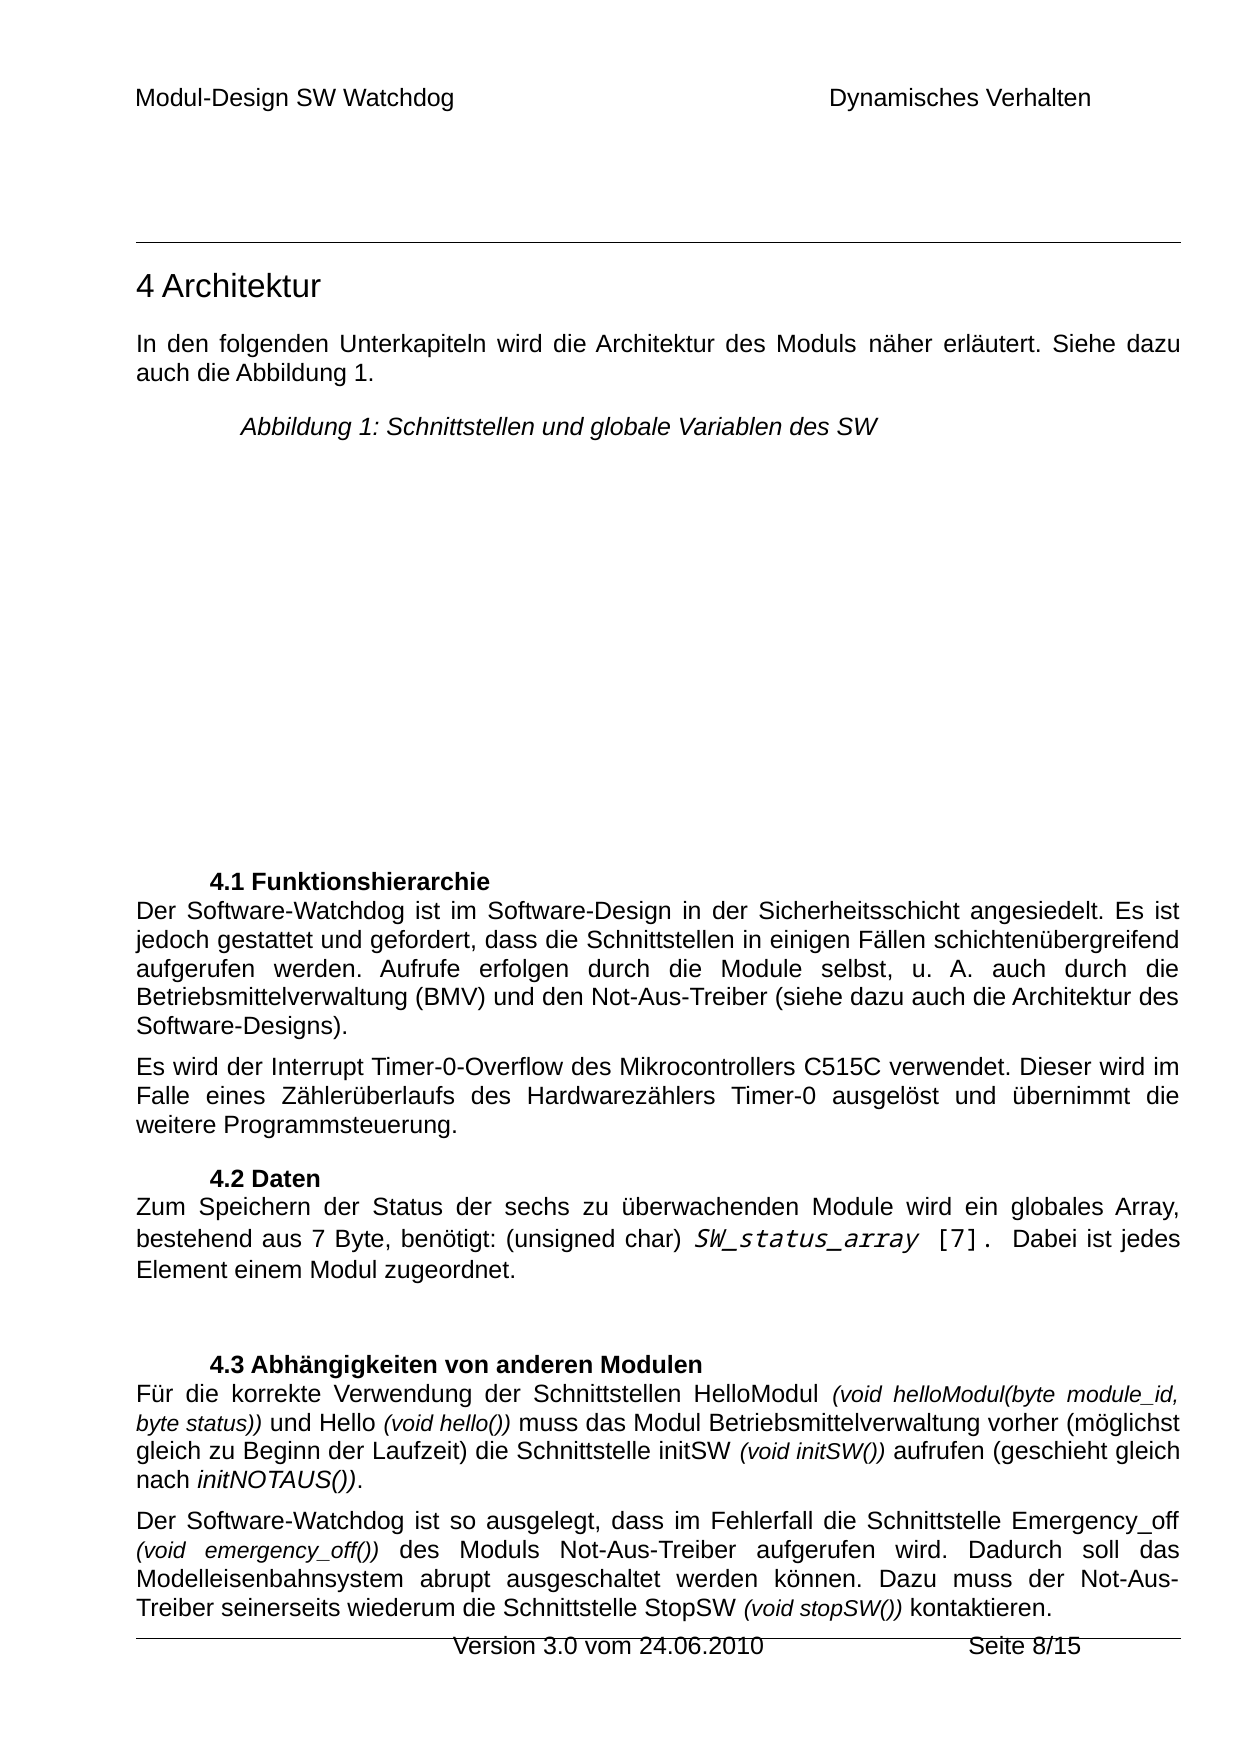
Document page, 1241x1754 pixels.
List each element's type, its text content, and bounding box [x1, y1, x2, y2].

text Es wird der Interrupt Timer-0-Overflow des Mikrocontrollers C515C verwendet. Dieser wird im Falle eines Zählerüberlaufs des Hardwarezählers Timer-0 ausgelöst und übernimmt die weitere Programmsteuerung. [136, 1052, 1181, 1138]
subtitle Architektur [136, 266, 1181, 304]
text Der Software-Watchdog ist so ausgelegt, dass im Fehlerfall die Schnittstelle Emergency_off (void emergency_off()) des Moduls Not-Aus-Treiber aufgerufen wird. Dadurch soll das Modelleisenbahnsystem abrupt ausgeschaltet werden können. Dazu muss der Not-Aus-Treiber seinerseits wiederum die Schnittstelle StopSW (void stopSW()) kontaktieren. [136, 1506, 1181, 1621]
text Zum Speichern der Status der sechs zu überwachenden Module wird ein globales Array, bestehend aus 7 Byte, benötigt: (unsigned char) SW_status_array [7]. Dabei ist jedes Element einem Modul zugeordnet. [136, 1192, 1181, 1284]
text Abbildung 1: Schnittstellen und globale Variablen des SW [241, 412, 1076, 441]
subtitle Daten [209, 1163, 1181, 1192]
text Für die korrekte Verwendung der Schnittstellen HelloModul (void helloModul(byte module_id, byte status)) und Hello (void hello()) muss das Modul Betriebsmittelverwaltung vorher (möglichst gleich zu Beginn der Laufzeit) die Schnittstelle initSW (void initSW()) aufrufen (geschieht gleich nach initNOTAUS()). [136, 1379, 1181, 1494]
subtitle Funktionshierarchie [209, 867, 1181, 896]
text Der Software-Watchdog ist im Software-Design in der Sicherheitsschicht angesiedelt. Es ist jedoch gestattet und gefordert, dass die Schnittstellen in einigen Fällen schichtenübergreifend aufgerufen werden. Aufrufe erfolgen durch die Module selbst, u. A. auch durch die Betriebsmittelverwaltung (BMV) und den Not-Aus-Treiber (siehe dazu auch die Architektur des Software-Designs). [136, 896, 1181, 1040]
subtitle Abhängigkeiten von anderen Modulen [209, 1350, 1181, 1379]
text In den folgenden Unterkapiteln wird die Architektur des Moduls näher erläutert. Siehe dazu auch die Abbildung 1. [136, 329, 1181, 387]
